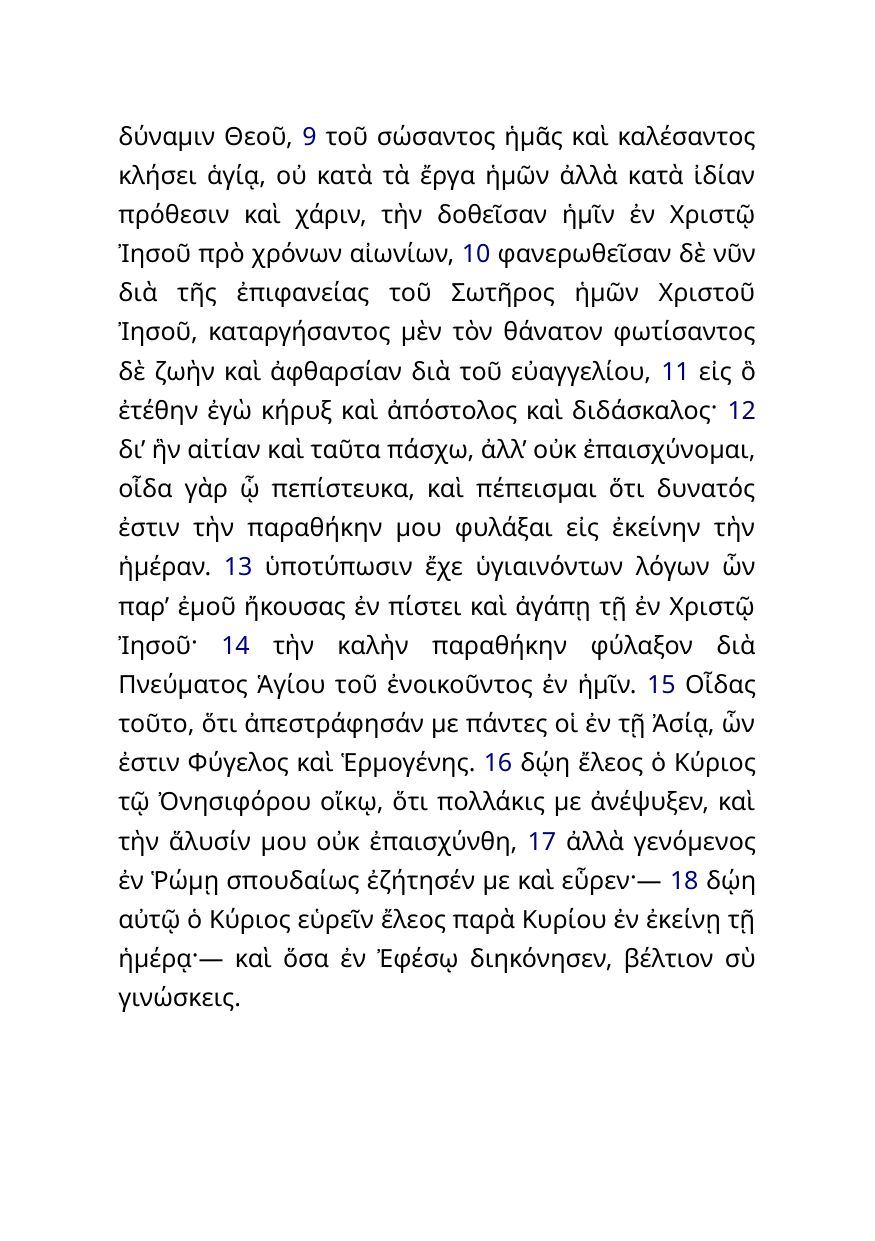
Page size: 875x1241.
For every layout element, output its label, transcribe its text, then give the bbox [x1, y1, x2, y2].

text δύναμιν Θεοῦ, 9 τοῦ σώσαντος ἡμᾶς καὶ καλέσαντος κλήσει ἁγίᾳ, οὐ κατὰ τὰ ἔργα ἡμῶν ἀλλὰ κατὰ ἰδίαν πρόθεσιν καὶ χάριν, τὴν δοθεῖσαν ἡμῖν ἐν Χριστῷ Ἰησοῦ πρὸ χρόνων αἰωνίων, 10 φανερωθεῖσαν δὲ νῦν διὰ τῆς ἐπιφανείας τοῦ Σωτῆρος ἡμῶν Χριστοῦ Ἰησοῦ, καταργήσαντος μὲν τὸν θάνατον φωτίσαντος δὲ ζωὴν καὶ ἀφθαρσίαν διὰ τοῦ εὐαγγελίου, 11 εἰς ὃ ἐτέθην ἐγὼ κήρυξ καὶ ἀπόστολος καὶ διδάσκαλος· 12 δι’ ἣν αἰτίαν καὶ ταῦτα πάσχω, ἀλλ’ οὐκ ἐπαισχύνομαι, οἶδα γὰρ ᾧ πεπίστευκα, καὶ πέπεισμαι ὅτι δυνατός ἐστιν τὴν παραθήκην μου φυλάξαι εἰς ἐκείνην τὴν ἡμέραν. 13 ὑποτύπωσιν ἔχε ὑγιαινόντων λόγων ὧν παρ’ ἐμοῦ ἤκουσας ἐν πίστει καὶ ἀγάπῃ τῇ ἐν Χριστῷ Ἰησοῦ· 14 τὴν καλὴν παραθήκην φύλαξον διὰ Πνεύματος Ἁγίου τοῦ ἐνοικοῦντος ἐν ἡμῖν. 15 Οἶδας τοῦτο, ὅτι ἀπεστράφησάν με πάντες οἱ ἐν τῇ Ἀσίᾳ, ὧν ἐστιν Φύγελος καὶ Ἑρμογένης. 16 δῴη ἔλεος ὁ Κύριος τῷ Ὀνησιφόρου οἴκῳ, ὅτι πολλάκις με ἀνέψυξεν, καὶ τὴν ἅλυσίν μου οὐκ ἐπαισχύνθη, 17 ἀλλὰ γενόμενος ἐν Ῥώμῃ σπουδαίως ἐζήτησέν με καὶ εὗρεν·— 18 δῴη αὐτῷ ὁ Κύριος εὑρεῖν ἔλεος παρὰ Κυρίου ἐν ἐκείνῃ τῇ ἡμέρᾳ·— καὶ ὅσα ἐν Ἐφέσῳ διηκόνησεν, βέλτιον σὺ γινώσκεις. [118, 118, 756, 1014]
